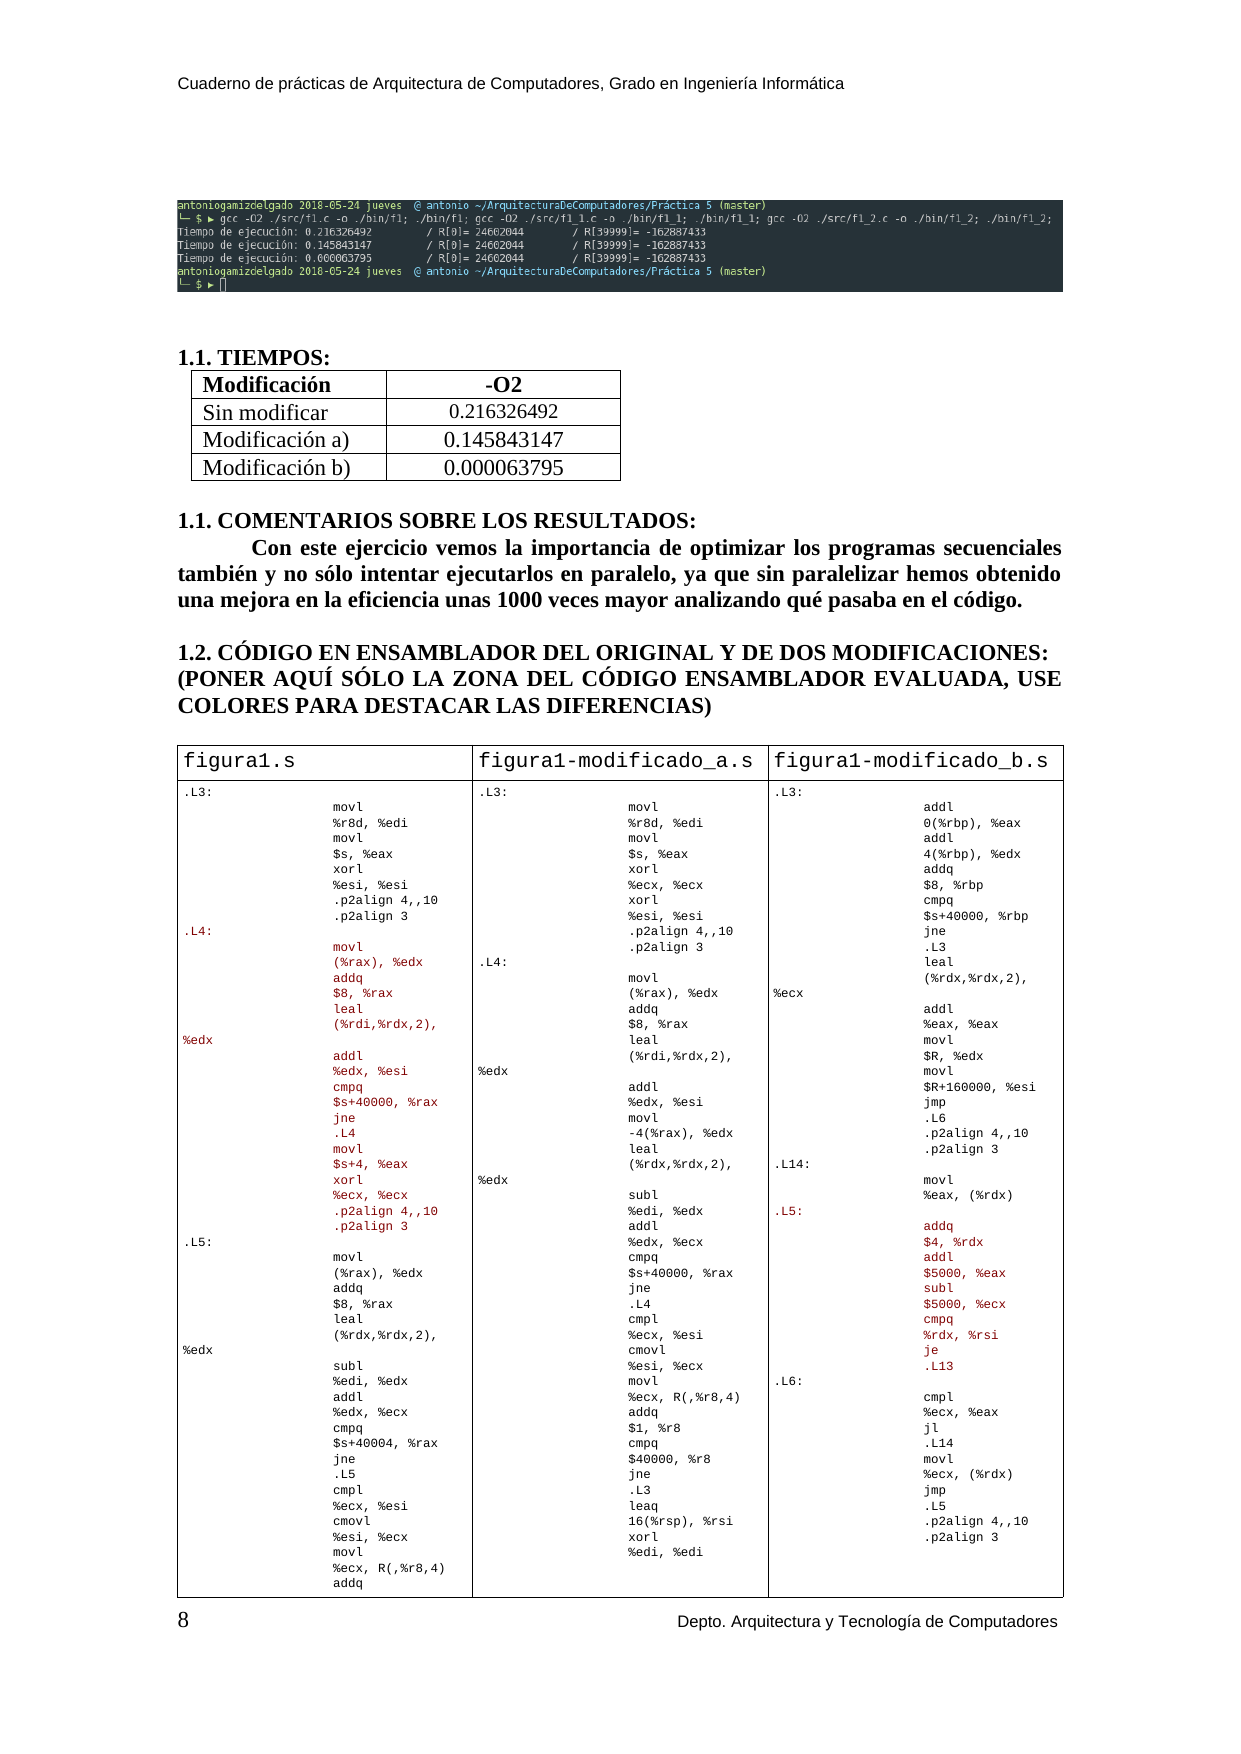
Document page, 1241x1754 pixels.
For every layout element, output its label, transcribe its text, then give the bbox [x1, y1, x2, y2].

text 1.2. CÓDIGO EN ENSAMBLADOR DEL ORIGINAL Y DE DOS MODIFICACIONES: [177, 639, 1063, 666]
text 1.1. COMENTARIOS SOBRE LOS RESULTADOS: [177, 507, 1063, 534]
table_header figura1-modificado_a.s [473, 746, 768, 780]
table_header Modificación [192, 371, 386, 398]
table_header -O2 [387, 371, 620, 398]
table_cell .L3: movl %r8d, %edi movl $s, %eax xorl %esi, %esi .p2align 4,,10 .p2align 3 .L4: movl (%rax), %edx addq $8, %rax leal (%rdi,%rdx,2), %edx addl %edx, %esi cmpq $s+40000, %rax jne .L4 movl $s+4, %eax xorl %ecx, %ecx .p2align 4,,10 .p2align 3 .L5: movl (%rax), %edx addq $8, %rax leal (%rdx,%rdx,2), %edx subl %edi, %edx addl %edx, %ecx cmpq $s+40004, %rax jne .L5 cmpl %ecx, %esi cmovl %esi, %ecx movl %ecx, R(,%r8,4) addq [178, 781, 472, 1597]
table_cell .L3: addl 0(%rbp), %eax addl 4(%rbp), %edx addq $8, %rbp cmpq $s+40000, %rbp jne .L3 leal (%rdx,%rdx,2), %ecx addl %eax, %eax movl $R, %edx movl $R+160000, %esi jmp .L6 .p2align 4,,10 .p2align 3 .L14: movl %eax, (%rdx) .L5: addq $4, %rdx addl $5000, %eax subl $5000, %ecx cmpq %rdx, %rsi je .L13 .L6: cmpl %ecx, %eax jl .L14 movl %ecx, (%rdx) jmp .L5 .p2align 4,,10 .p2align 3 [769, 781, 1063, 1597]
table_cell .L3: movl %r8d, %edi movl $s, %eax xorl %ecx, %ecx xorl %esi, %esi .p2align 4,,10 .p2align 3 .L4: movl (%rax), %edx addq $8, %rax leal (%rdi,%rdx,2), %edx addl %edx, %esi movl -4(%rax), %edx leal (%rdx,%rdx,2), %edx subl %edi, %edx addl %edx, %ecx cmpq $s+40000, %rax jne .L4 cmpl %ecx, %esi cmovl %esi, %ecx movl %ecx, R(,%r8,4) addq $1, %r8 cmpq $40000, %r8 jne .L3 leaq 16(%rsp), %rsi xorl %edi, %edi [473, 781, 768, 1597]
picture [177, 200, 1063, 292]
table_cell 0.216326492 [387, 399, 620, 425]
text 1.1. TIEMPOS: [177, 344, 1063, 370]
table_cell Modificación a) [192, 426, 386, 453]
table_cell 0.145843147 [387, 426, 620, 453]
table_header figura1.s [178, 746, 472, 780]
text (PONER AQUÍ SÓLO LA ZONA DEL CÓDIGO ENSAMBLADOR EVALUADA, USE COLORES PARA DESTACAR LAS DIFERENCIAS) [177, 666, 1063, 718]
table_cell 0.000063795 [387, 454, 620, 480]
table_cell Modificación b) [192, 454, 386, 480]
table_header figura1-modificado_b.s [769, 746, 1063, 780]
text Con este ejercicio vemos la importancia de optimizar los programas secuenciales también y no sólo intentar ejecutarlos en paralelo, ya que sin paralelizar hemos obtenido una mejora en la eficiencia unas 1000 veces mayor analizando qué pasaba en el código. [177, 534, 1063, 613]
table_cell Sin modificar [192, 399, 386, 425]
